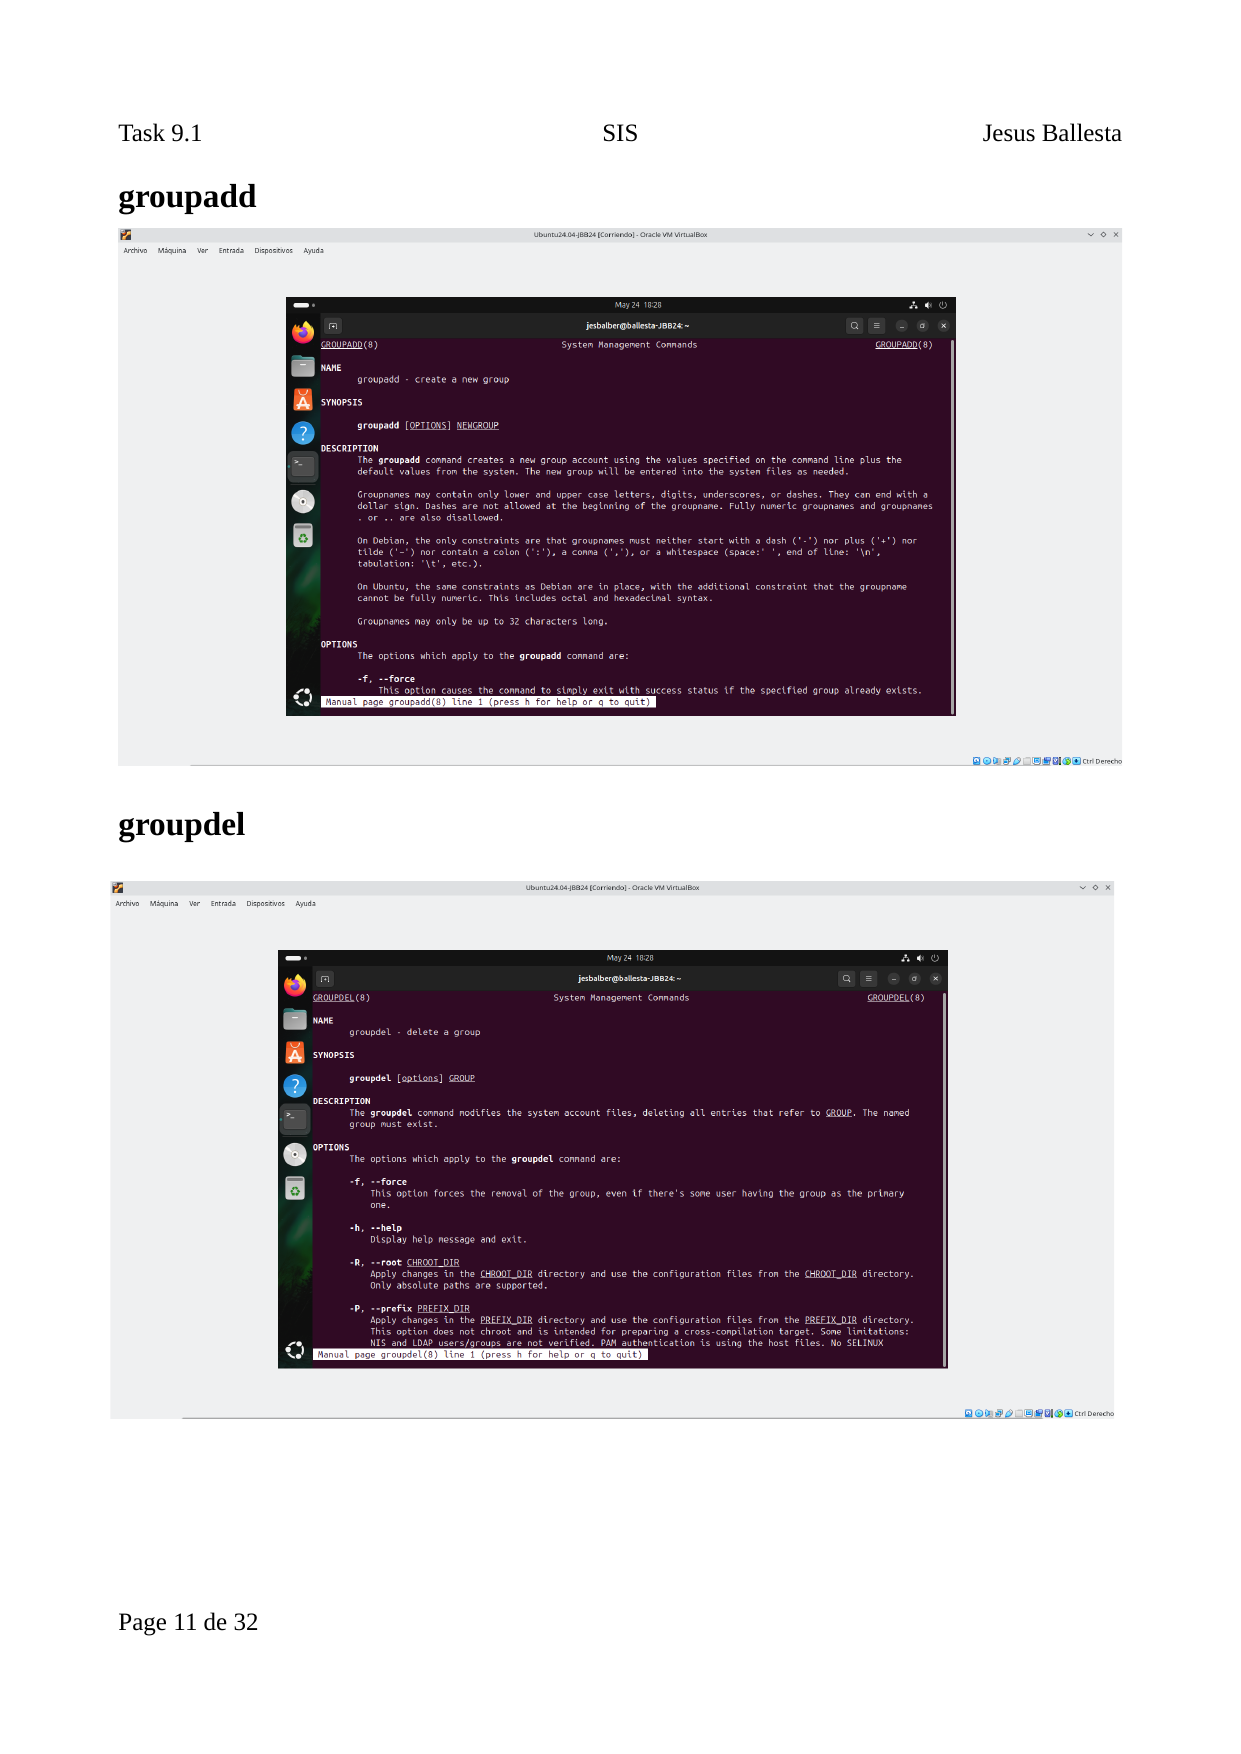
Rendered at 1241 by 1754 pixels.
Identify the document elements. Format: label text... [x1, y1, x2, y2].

picture [110, 880, 1115, 1419]
text groupadd [118, 176, 1122, 215]
picture [118, 227, 1123, 766]
text groupdel [118, 804, 1122, 842]
